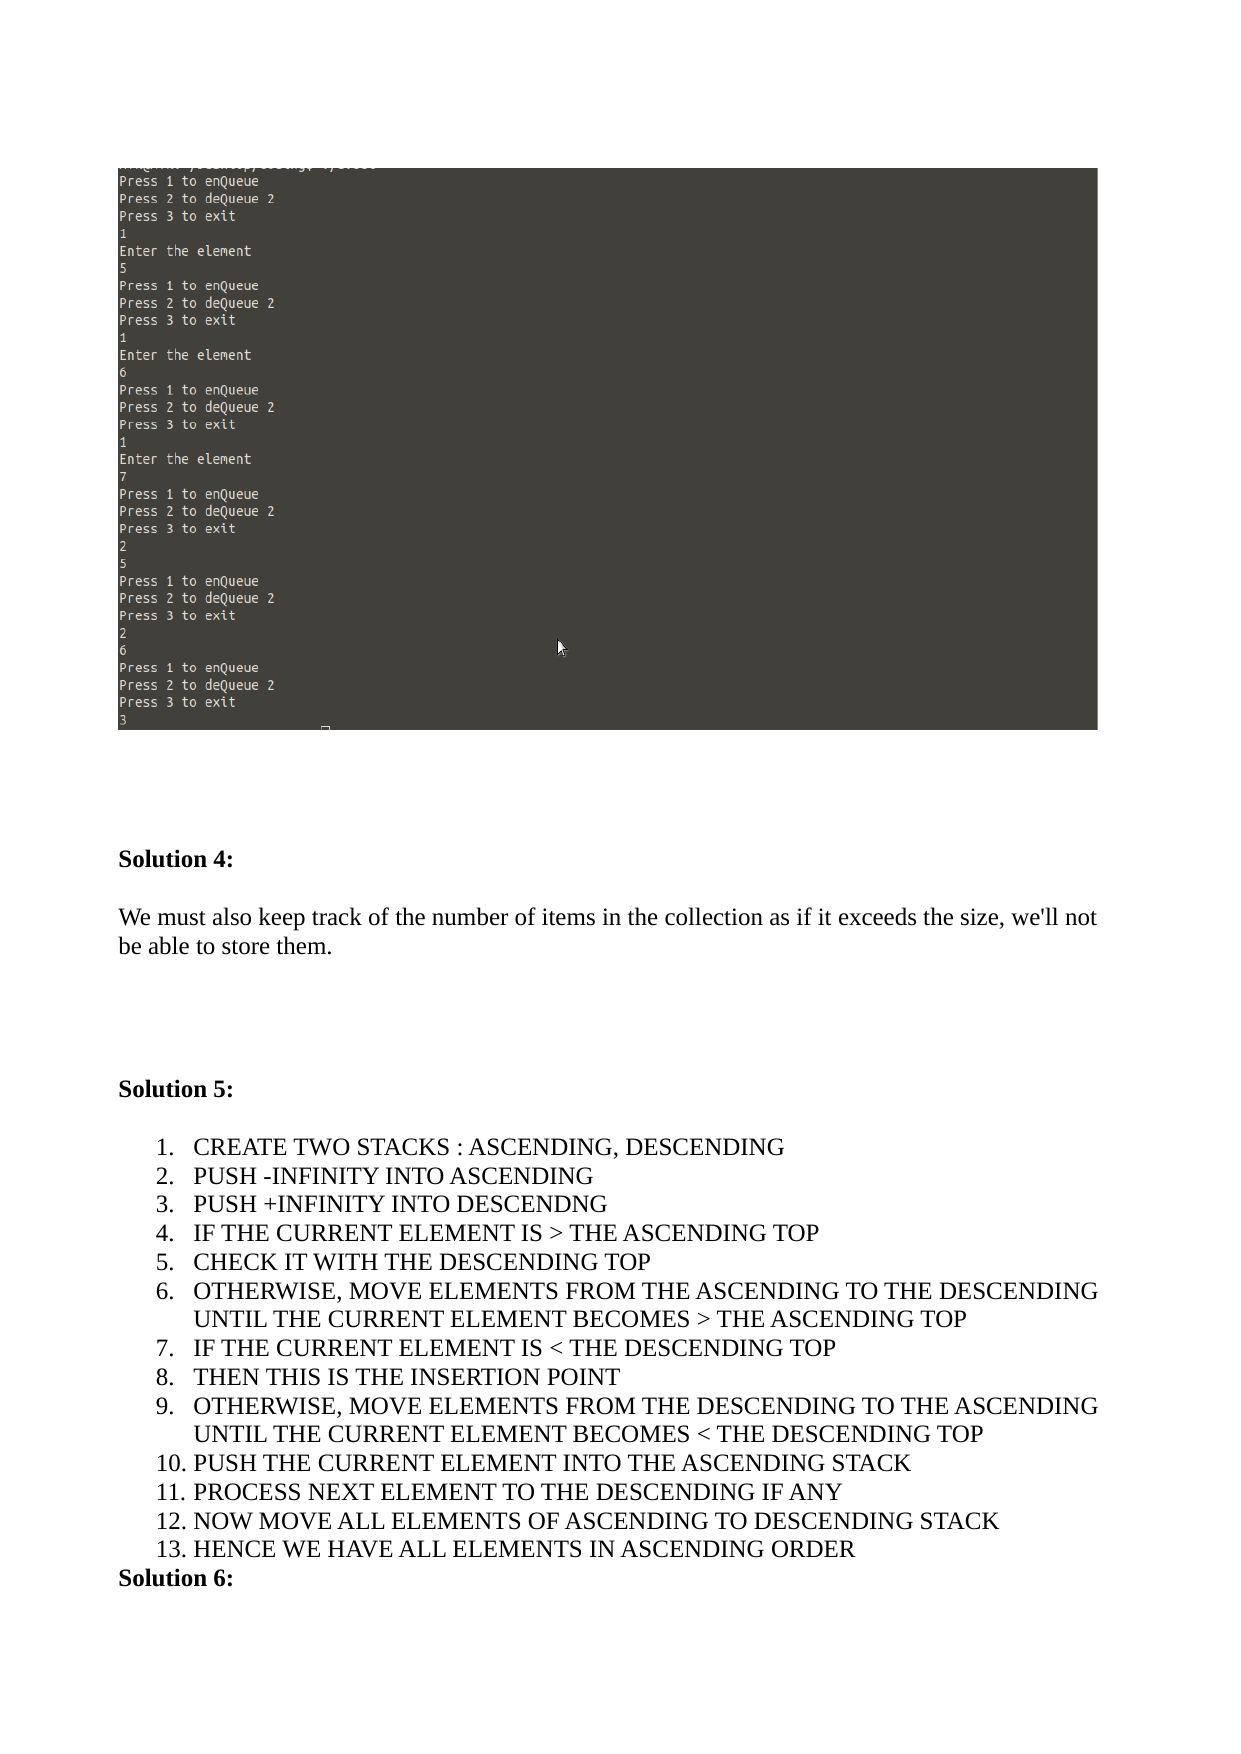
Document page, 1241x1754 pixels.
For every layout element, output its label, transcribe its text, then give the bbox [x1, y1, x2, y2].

list PUSH +INFINITY INTO DESCENDNG [156, 1189, 1122, 1218]
list CHECK IT WITH THE DESCENDING TOP [156, 1247, 1122, 1276]
list OTHERWISE, MOVE ELEMENTS FROM THE DESCENDING TO THE ASCENDING UNTIL THE CURRENT ELEMENT BECOMES < THE DESCENDING TOP [156, 1391, 1122, 1448]
picture [118, 168, 1098, 730]
list NOW MOVE ALL ELEMENTS OF ASCENDING TO DESCENDING STACK [156, 1506, 1122, 1534]
list IF THE CURRENT ELEMENT IS > THE ASCENDING TOP [156, 1218, 1122, 1247]
list OTHERWISE, MOVE ELEMENTS FROM THE ASCENDING TO THE DESCENDING UNTIL THE CURRENT ELEMENT BECOMES > THE ASCENDING TOP [156, 1276, 1122, 1333]
list HENCE WE HAVE ALL ELEMENTS IN ASCENDING ORDER [156, 1534, 1122, 1563]
list PUSH THE CURRENT ELEMENT INTO THE ASCENDING STACK [156, 1448, 1122, 1477]
list CREATE TWO STACKS : ASCENDING, DESCENDING [156, 1132, 1122, 1161]
list IF THE CURRENT ELEMENT IS < THE DESCENDING TOP [156, 1333, 1122, 1362]
list PUSH -INFINITY INTO ASCENDING [156, 1161, 1122, 1189]
list PROCESS NEXT ELEMENT TO THE DESCENDING IF ANY [156, 1477, 1122, 1506]
text Solution 6: [118, 1563, 1122, 1592]
text Solution 5: [118, 1074, 1122, 1103]
list THEN THIS IS THE INSERTION POINT [156, 1362, 1122, 1391]
text We must also keep track of the number of items in the collection as if it exceeds the size, we'll not be able to store them. [118, 902, 1122, 959]
text Solution 4: [118, 844, 1122, 873]
